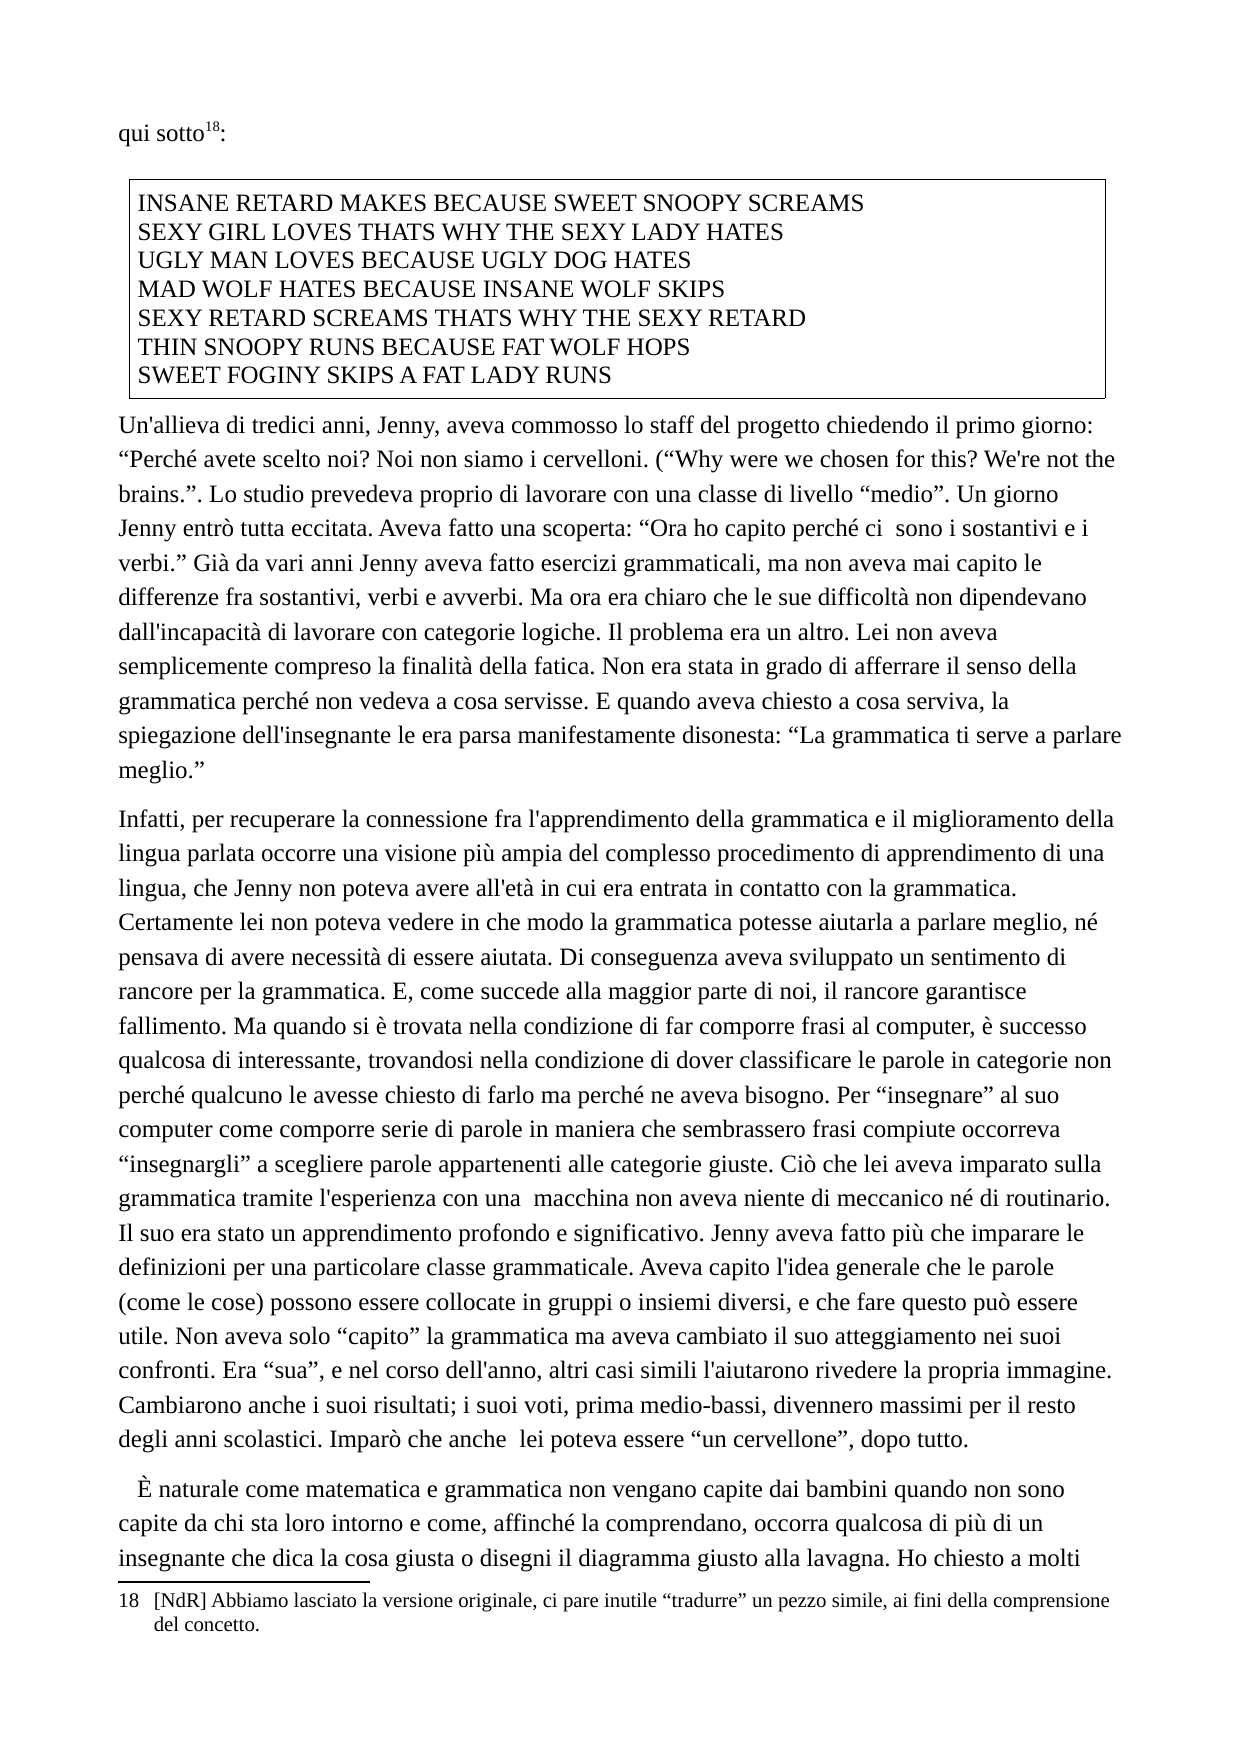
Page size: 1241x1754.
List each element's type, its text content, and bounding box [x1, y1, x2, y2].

text [NdR] Abbiamo lasciato la versione originale, ci pare inutile “tradurre” un pezzo simile, ai fini della comprensione del concetto. [118, 1588, 1122, 1636]
text È naturale come matematica e grammatica non vengano capite dai bambini quando non sono capite da chi sta loro intorno e come, affinché la comprendano, occorra qualcosa di più di un insegnante che dica la cosa giusta o disegni il diagramma giusto alla lavagna. Ho chiesto a molti [118, 1474, 1122, 1571]
text INSANE RETARD MAKES BECAUSE SWEET SNOOPY SCREAMS [137, 188, 1096, 217]
text THIN SNOOPY RUNS BECAUSE FAT WOLF HOPS [137, 332, 1096, 361]
text Un'allieva di tredici anni, Jenny, aveva commosso lo staff del progetto chiedendo il primo giorno: “Perché avete scelto noi? Noi non siamo i cervelloni. (“Why were we chosen for this? We're not the brains.”. Lo studio prevedeva proprio di lavorare con una classe di livello “medio”. Un giorno Jenny entrò tutta eccitata. Aveva fatto una scoperta: “Ora ho capito perché ci sono i sostantivi e i verbi.” Già da vari anni Jenny aveva fatto esercizi grammaticali, ma non aveva mai capito le differenze fra sostantivi, verbi e avverbi. Ma ora era chiaro che le sue difficoltà non dipendevano dall'incapacità di lavorare con categorie logiche. Il problema era un altro. Lei non aveva semplicemente compreso la finalità della fatica. Non era stata in grado di afferrare il senso della grammatica perché non vedeva a cosa servisse. E quando aveva chiesto a cosa serviva, la spiegazione dell'insegnante le era parsa manifestamente disonesta: “La grammatica ti serve a parlare meglio.” [118, 216, 1122, 784]
text SEXY GIRL LOVES THATS WHY THE SEXY LADY HATES [137, 217, 1096, 246]
text SWEET FOGINY SKIPS A FAT LADY RUNS [137, 361, 1096, 389]
text Nel corso di uno studio di un anno, in una classe II di scuola media di I grado di livello medio, una delle attività era quella che gli studenti chiamavano “computer poetry”. L'attività consisteva nell'usare il computer per comporre frasi: loro inserivano una struttura sintattica che il computer popolava di parole in maniera casuale. Il risultato è una sorta di poesia concreta tipo quella illustrata qui sotto: [118, 118, 1122, 147]
text UGLY MAN LOVES BECAUSE UGLY DOG HATES [137, 246, 1096, 274]
text Infatti, per recuperare la connessione fra l'apprendimento della grammatica e il miglioramento della lingua parlata occorre una visione più ampia del complesso procedimento di apprendimento di una lingua, che Jenny non poteva avere all'età in cui era entrata in contatto con la grammatica. Certamente lei non poteva vedere in che modo la grammatica potesse aiutarla a parlare meglio, né pensava di avere necessità di essere aiutata. Di conseguenza aveva sviluppato un sentimento di rancore per la grammatica. E, come succede alla maggior parte di noi, il rancore garantisce fallimento. Ma quando si è trovata nella condizione di far comporre frasi al computer, è successo qualcosa di interessante, trovandosi nella condizione di dover classificare le parole in categorie non perché qualcuno le avesse chiesto di farlo ma perché ne aveva bisogno. Per “insegnare” al suo computer come comporre serie di parole in maniera che sembrassero frasi compiute occorreva “insegnargli” a scegliere parole appartenenti alle categorie giuste. Ciò che lei aveva imparato sulla grammatica tramite l'esperienza con una macchina non aveva niente di meccanico né di routinario. Il suo era stato un apprendimento profondo e significativo. Jenny aveva fatto più che imparare le definizioni per una particolare classe grammaticale. Aveva capito l'idea generale che le parole (come le cose) possono essere collocate in gruppi o insiemi diversi, e che fare questo può essere utile. Non aveva solo “capito” la grammatica ma aveva cambiato il suo atteggiamento nei suoi confronti. Era “sua”, e nel corso dell'anno, altri casi simili l'aiutarono rivedere la propria immagine. Cambiarono anche i suoi risultati; i suoi voti, prima medio-bassi, divennero massimi per il resto degli anni scolastici. Imparò che anche lei poteva essere “un cervellone”, dopo tutto. [118, 804, 1122, 1453]
text SEXY RETARD SCREAMS THATS WHY THE SEXY RETARD [137, 303, 1096, 332]
text MAD WOLF HATES BECAUSE INSANE WOLF SKIPS [137, 274, 1096, 303]
